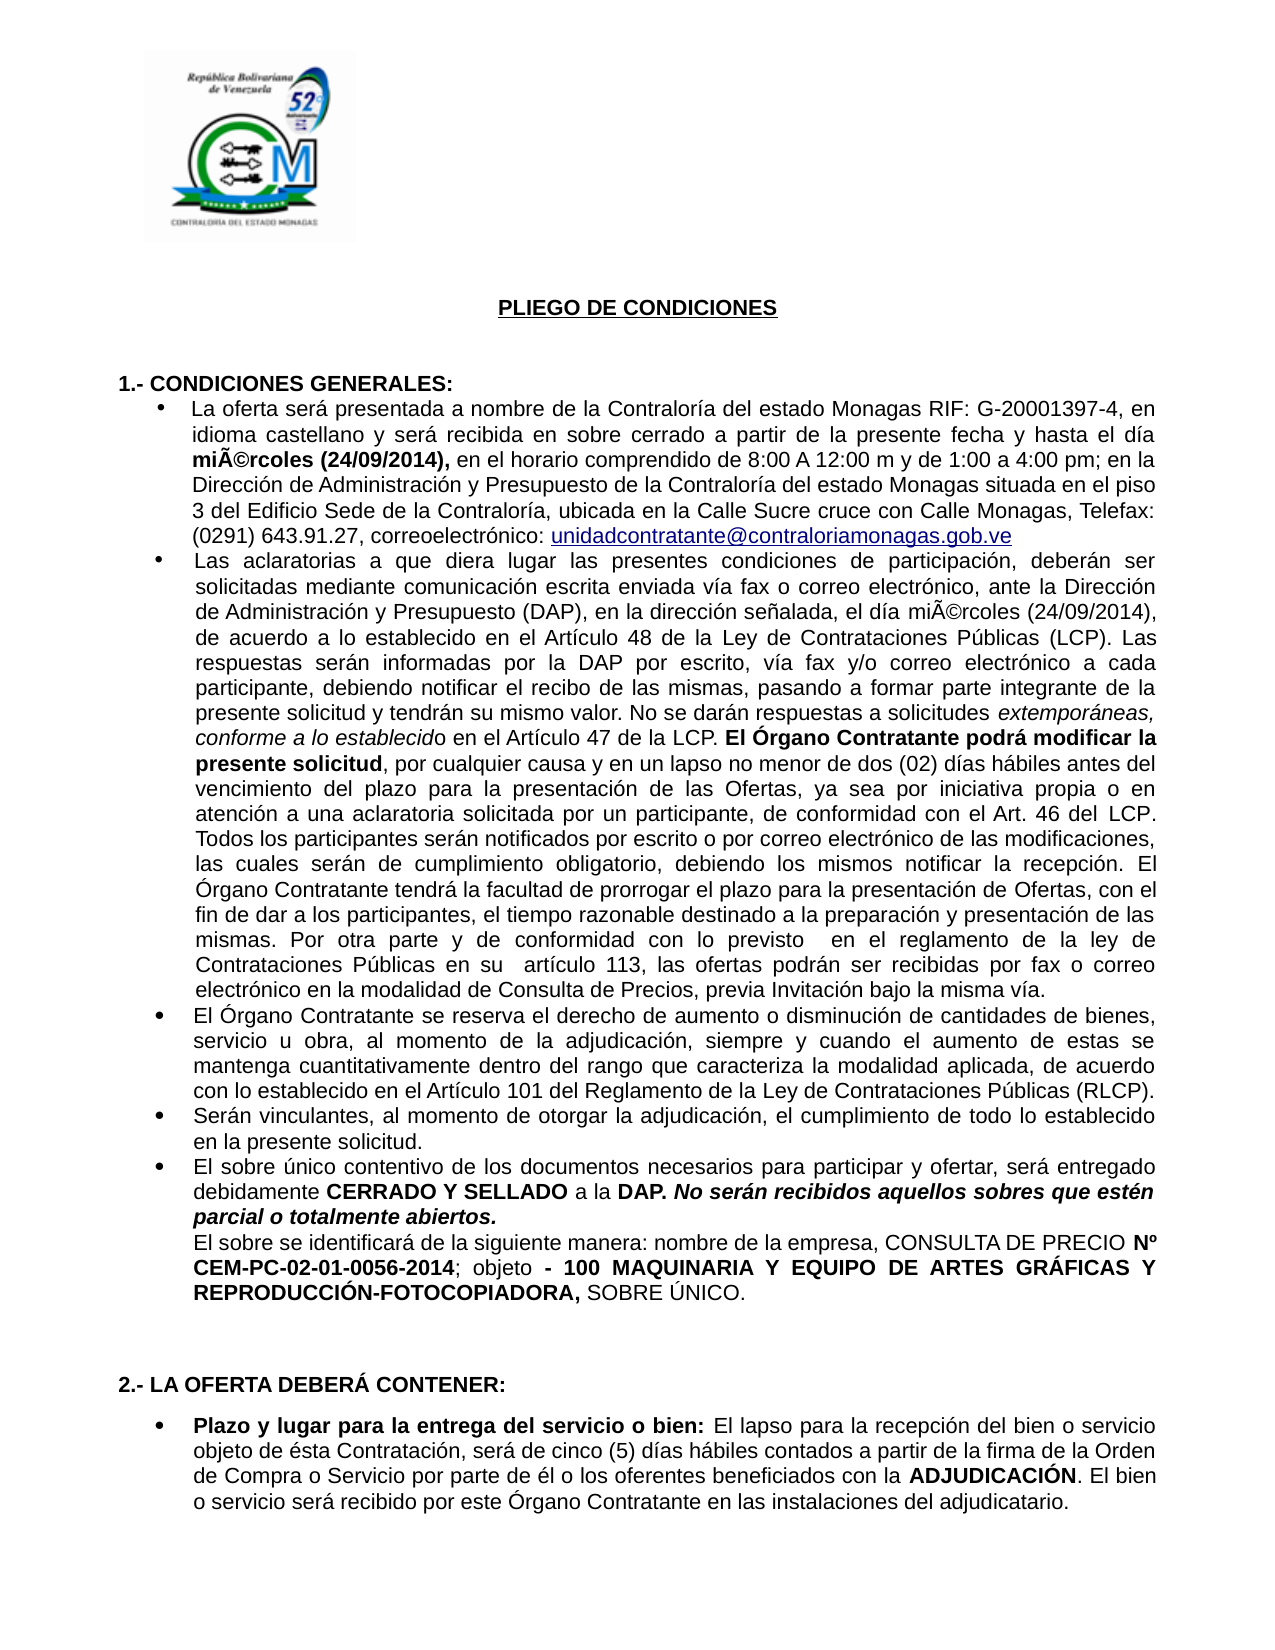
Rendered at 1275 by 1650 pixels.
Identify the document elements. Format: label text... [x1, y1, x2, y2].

text PLIEGO DE CONDICIONES [118, 295, 1157, 320]
list Las aclaratorias a que diera lugar las presentes condiciones de participación, deberán ser solicitadas mediante comunicación escrita enviada vía fax o correo electrónico, ante la Dirección de Administración y Presupuesto (DAP), en la dirección señalada, el día miÃ©rcoles (24/09/2014), de acuerdo a lo establecido en el Artículo 48 de la Ley de Contrataciones Públicas (LCP). Las respuestas serán informadas por la DAP por escrito, vía fax y/o correo electrónico a cada participante, debiendo notificar el recibo de las mismas, pasando a formar parte integrante de la presente solicitud y tendrán su mismo valor. No se darán respuestas a solicitudes extemporáneas, conforme a lo establecido en el Artículo 47 de la LCP. El Órgano Contratante podrá modificar la presente solicitud, por cualquier causa y en un lapso no menor de dos (02) días hábiles antes del vencimiento del plazo para la presentación de las Ofertas, ya sea por iniciativa propia o en atención a una aclaratoria solicitada por un participante, de conformidad con el Art. 46 del LCP. Todos los participantes serán notificados por escrito o por correo electrónico de las modificaciones, las cuales serán de cumplimiento obligatorio, debiendo los mismos notificar la recepción. El Órgano Contratante tendrá la facultad de prorrogar el plazo para la presentación de Ofertas, con el fin de dar a los participantes, el tiempo razonable destinado a la preparación y presentación de las mismas. Por otra parte y de conformidad con lo previsto en el reglamento de la ley de Contrataciones Públicas en su artículo 113, las ofertas podrán ser recibidas por fax o correo electrónico en la modalidad de Consulta de Precios, previa Invitación bajo la misma vía. [154, 548, 1157, 1002]
list Serán vinculantes, al momento de otorgar la adjudicación, el cumplimiento de todo lo establecido en la presente solicitud. [156, 1103, 1157, 1154]
list Plazo y lugar para la entrega del servicio o bien: El lapso para la recepción del bien o servicio objeto de ésta Contratación, será de cinco (5) días hábiles contados a partir de la firma de la Orden de Compra o Servicio por parte de él o los oferentes beneficiados con la ADJUDICACIÓN. El bien o servicio será recibido por este Órgano Contratante en las instalaciones del adjudicatario. [156, 1413, 1157, 1514]
text El sobre se identificará de la siguiente manera: nombre de la empresa, CONSULTA DE PRECIO Nº CEM-PC-02-01-0056-2014; objeto - 100 MAQUINARIA Y EQUIPO DE ARTES GRÁFICAS Y REPRODUCCIÓN-FOTOCOPIADORA, SOBRE ÚNICO. [193, 1229, 1157, 1305]
text 2.- LA OFERTA DEBERÁ CONTENER: [118, 1371, 1157, 1397]
list La oferta será presentada a nombre de la Contraloría del estado Monagas RIF: G-20001397-4, en idioma castellano y será recibida en sobre cerrado a partir de la presente fecha y hasta el día miÃ©rcoles (24/09/2014), en el horario comprendido de 8:00 A 12:00 m y de 1:00 a 4:00 pm; en la Dirección de Administración y Presupuesto de la Contraloría del estado Monagas situada en el piso 3 del Edificio Sede de la Contraloría, ubicada en la Calle Sucre cruce con Calle Monagas, Telefax: (0291) 643.91.27, correoelectrónico: unidadcontratante@contraloriamonagas.gob.ve [157, 396, 1157, 548]
list El sobre único contentivo de los documentos necesarios para participar y ofertar, será entregado debidamente CERRADO Y SELLADO a la DAP. No serán recibidos aquellos sobres que estén parcial o totalmente abiertos. [156, 1154, 1157, 1229]
text 1.- CONDICIONES GENERALES: [118, 371, 1157, 396]
list El Órgano Contratante se reserva el derecho de aumento o disminución de cantidades de bienes, servicio u obra, al momento de la adjudicación, siempre y cuando el aumento de estas se mantenga cuantitativamente dentro del rango que caracteriza la modalidad aplicada, de acuerdo con lo establecido en el Artículo 101 del Reglamento de la Ley de Contrataciones Públicas (RLCP). [156, 1002, 1157, 1103]
picture [141, 48, 359, 245]
